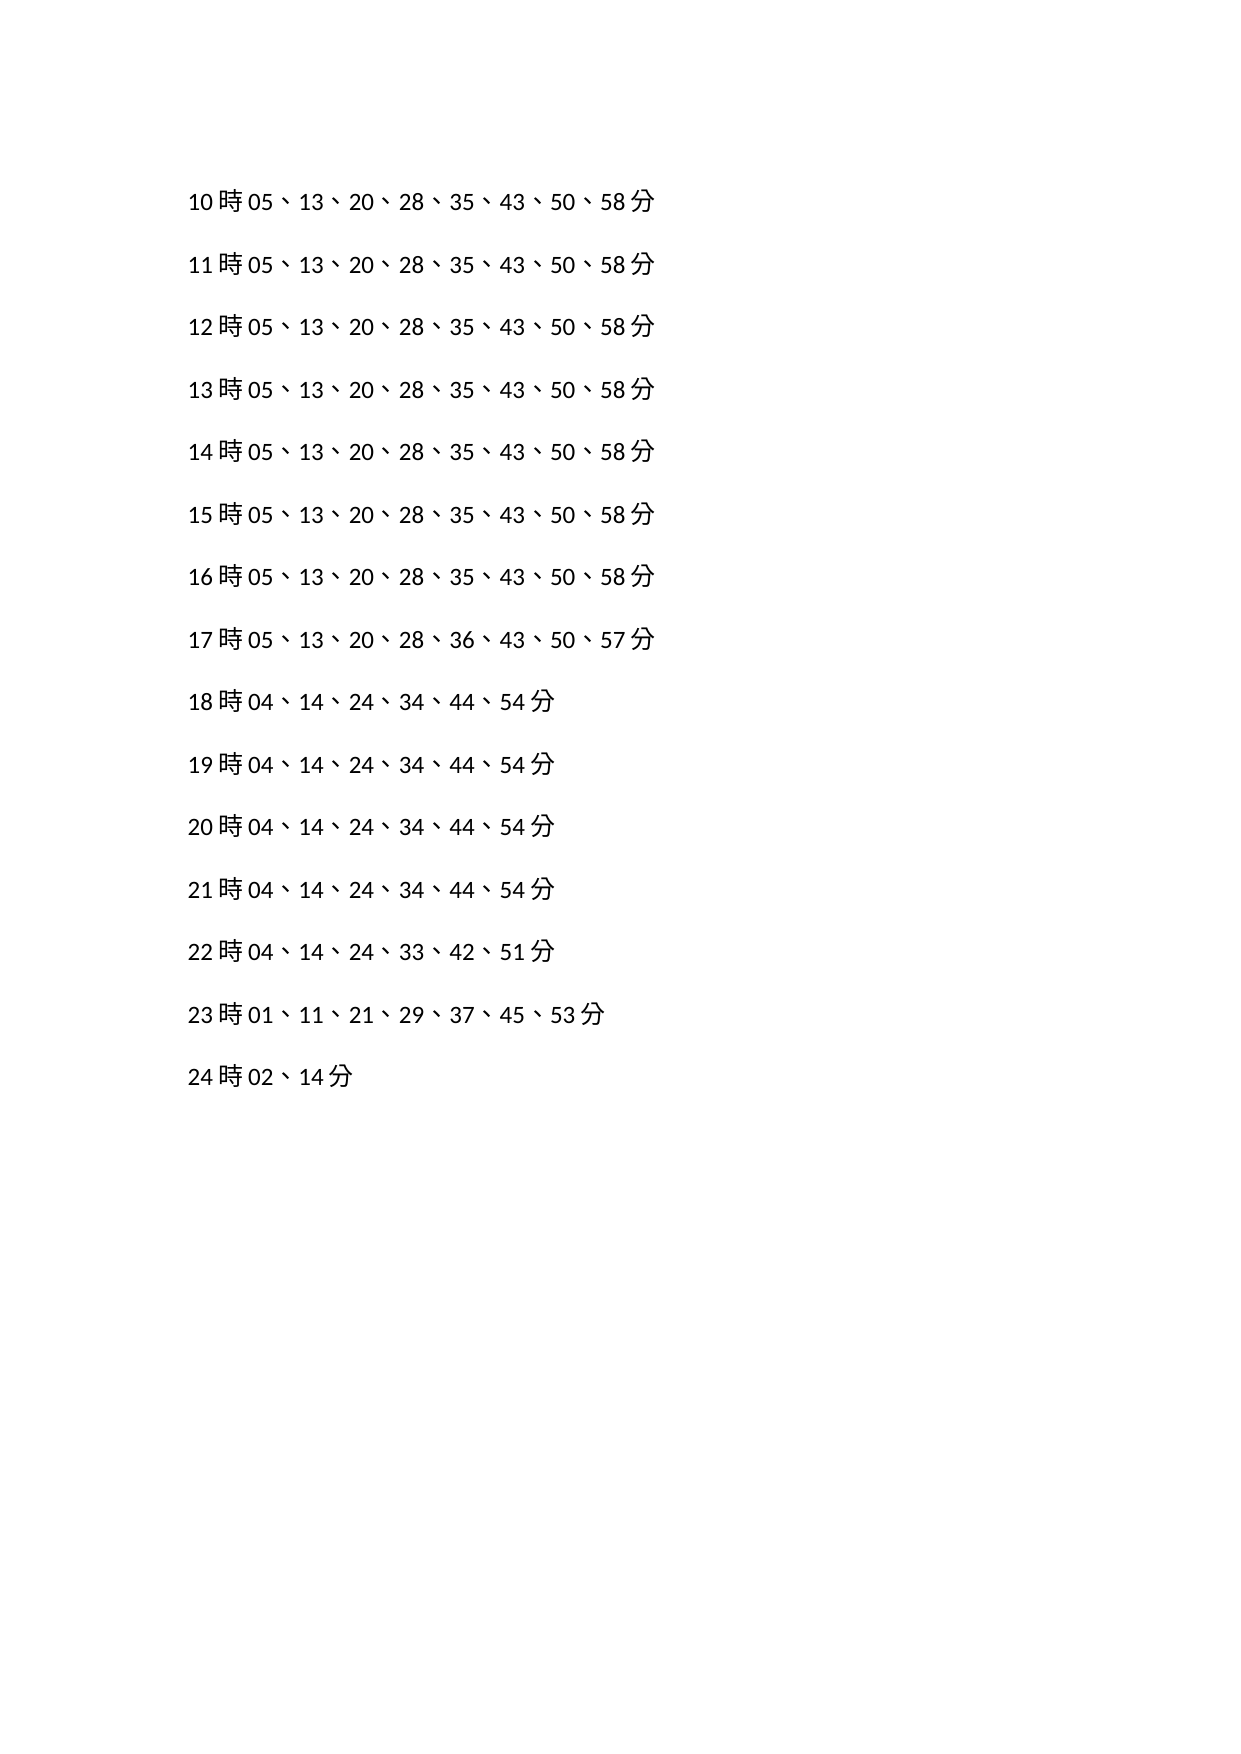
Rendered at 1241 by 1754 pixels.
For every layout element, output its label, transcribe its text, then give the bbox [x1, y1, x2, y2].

text 20時04、14、24、34、44、54分 [187, 783, 1053, 846]
text 21時04、14、24、34、44、54分 [187, 846, 1053, 908]
text 18時04、14、24、34、44、54分 [187, 658, 1053, 721]
text 10時05、13、20、28、35、43、50、58分 [187, 158, 1053, 221]
text 22時04、14、24、33、42、51分 [187, 908, 1053, 971]
text 23時01、11、21、29、37、45、53分 [187, 971, 1053, 1033]
text 17時05、13、20、28、36、43、50、57分 [187, 596, 1053, 658]
text 15時05、13、20、28、35、43、50、58分 [187, 471, 1053, 533]
text 13時05、13、20、28、35、43、50、58分 [187, 346, 1053, 408]
text 14時05、13、20、28、35、43、50、58分 [187, 408, 1053, 471]
text 19時04、14、24、34、44、54分 [187, 721, 1053, 783]
text 24時02、14分 [187, 1033, 1053, 1096]
text 12時05、13、20、28、35、43、50、58分 [187, 283, 1053, 346]
text 16時05、13、20、28、35、43、50、58分 [187, 533, 1053, 596]
text 11時05、13、20、28、35、43、50、58分 [187, 221, 1053, 283]
